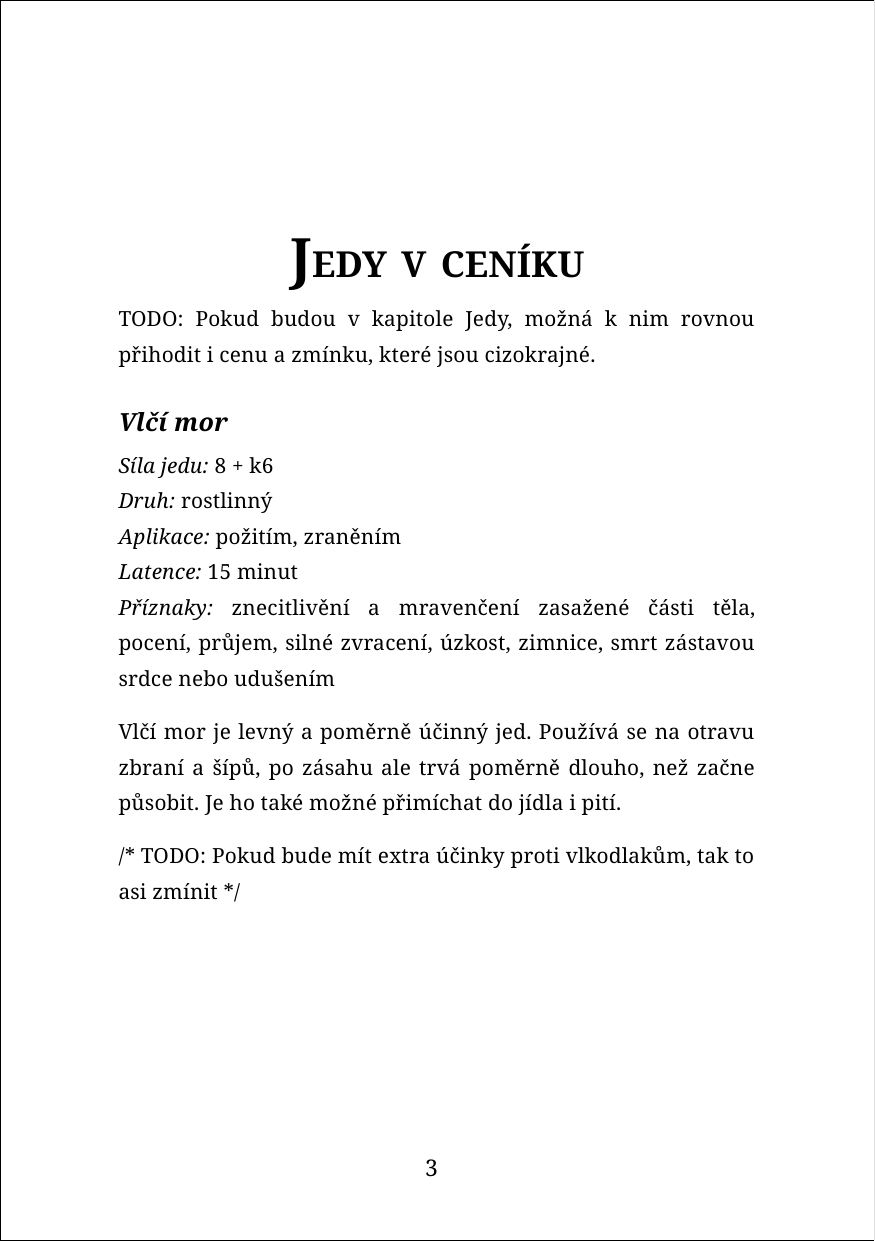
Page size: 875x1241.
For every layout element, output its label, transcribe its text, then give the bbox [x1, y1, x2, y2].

subtitle Jedy v ceníku [118, 219, 756, 293]
text TODO: Pokud budou v kapitole Jedy, možná k nim rovnou přihodit i cenu a zmínku, které jsou cizokrajné. [118, 304, 756, 368]
text /* TODO: Pokud bude mít extra účinky proti vlkodlakům, tak to asi zmínit */ [118, 842, 756, 906]
text Vlčí mor je levný a poměrně účinný jed. Používá se na otravu zbraní a šípů, po zásahu ale trvá poměrně dlouho, než začne působit. Je ho také možné přimíchat do jídla i pití. [118, 717, 756, 817]
subtitle Vlčí mor [118, 405, 756, 439]
text Síla jedu: 8 + k6 Druh: rostlinný Aplikace: požitím, zraněním Latence: 15 minut Příznaky: znecitlivění a⁠ mravenčení zasažené části těla, pocení, průjem, silné zvracení, úzkost, zimnice, smrt zástavou srdce nebo udušením [118, 451, 756, 692]
